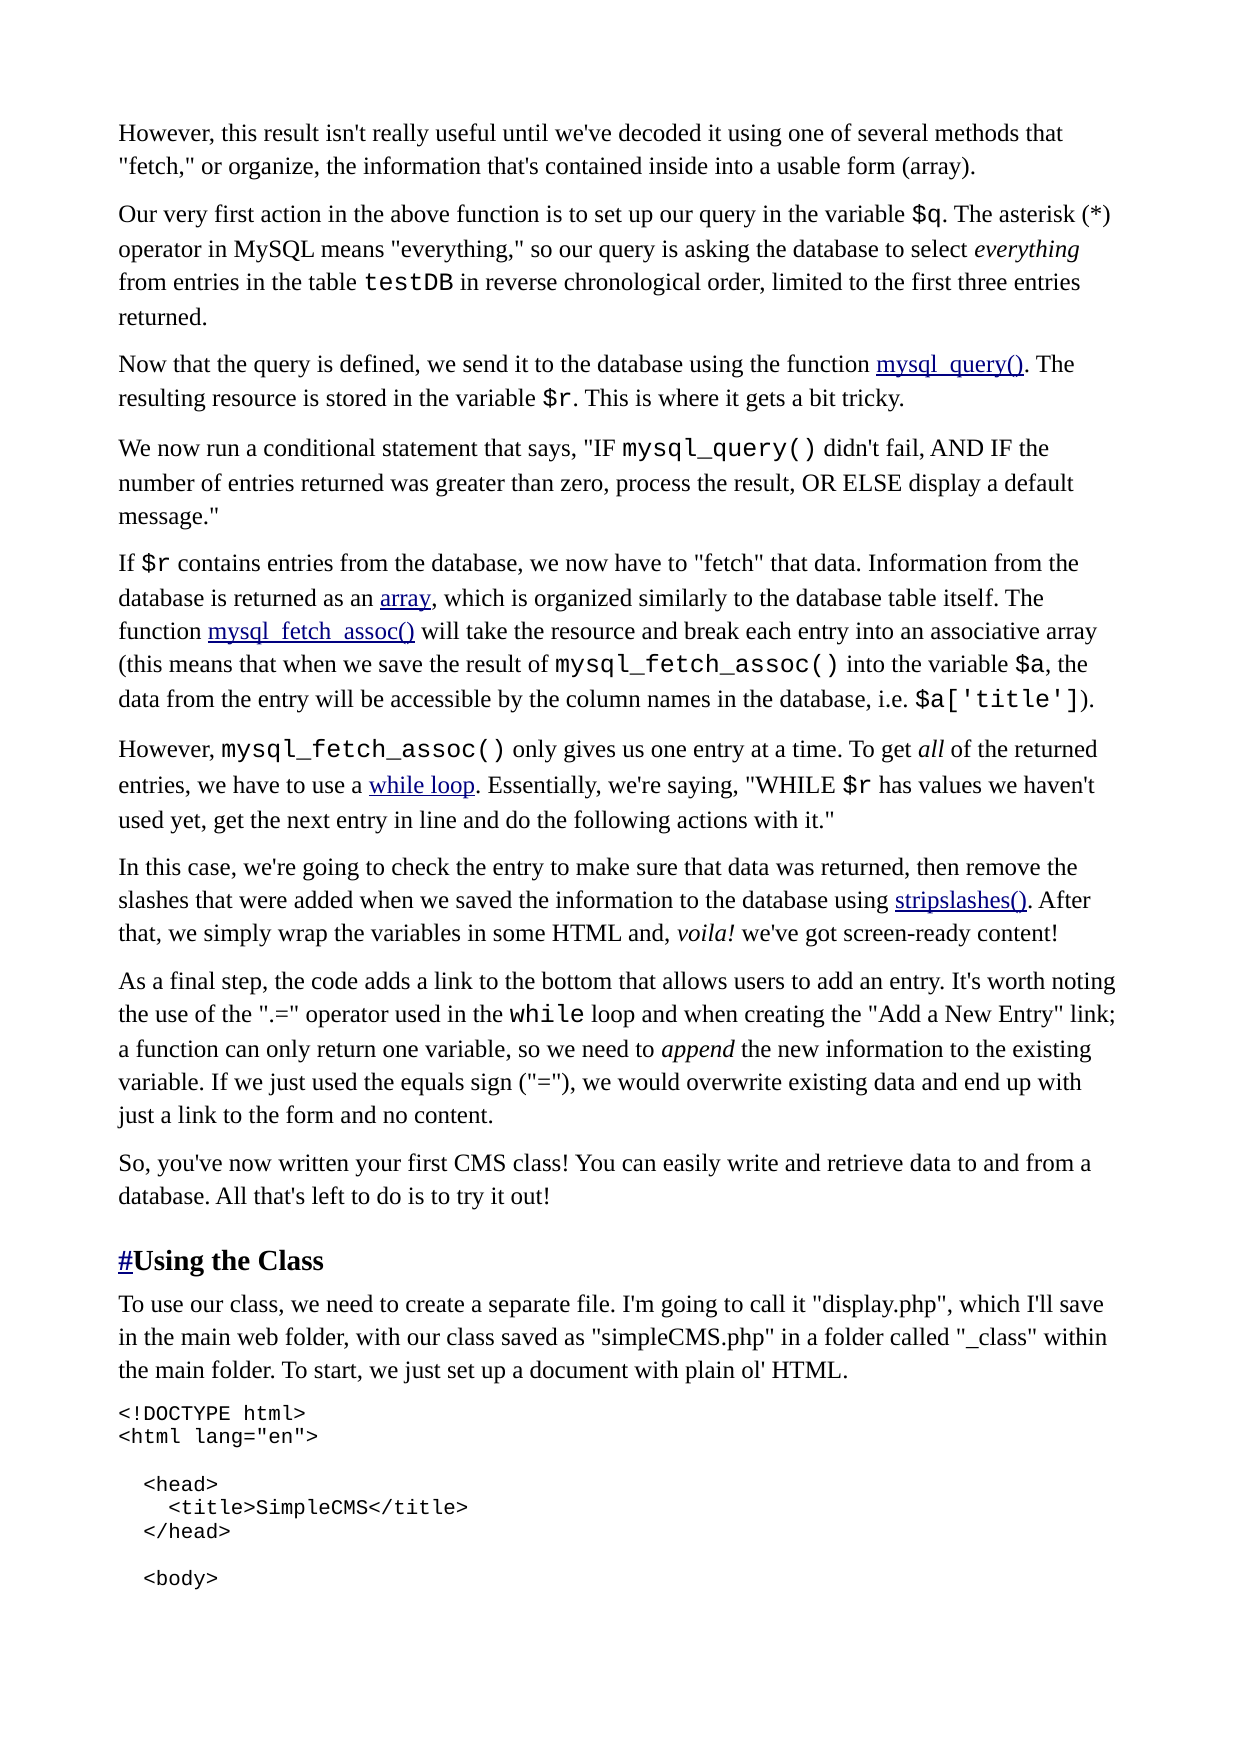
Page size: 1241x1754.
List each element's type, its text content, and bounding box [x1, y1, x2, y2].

subtitle #Using the Class [118, 1243, 1122, 1277]
text As a final step, the code adds a link to the bottom that allows users to add an entry. It's worth noting the use of the ".=" operator used in the while loop and when creating the "Add a New Entry" link; a function can only return one variable, so we need to append the new information to the existing variable. If we just used the equals sign ("="), we would overwrite existing data and end up with just a link to the form and no content. [118, 966, 1122, 1129]
text We now run a conditional statement that says, "IF mysql_query() didn't fail, AND IF the number of entries returned was greater than zero, process the result, OR ELSE display a default message." [118, 433, 1122, 529]
text Now that the query is defined, we send it to the database using the function mysql_query(). The resulting resource is stored in the variable $r. This is where it gets a bit tricky. [118, 349, 1122, 413]
text <body> [118, 1568, 1122, 1592]
text </head> [118, 1521, 1122, 1544]
text So, you've now written your first CMS class! You can easily write and retrieve data to and from a database. All that's left to do is to try it out! [118, 1148, 1122, 1209]
text In this case, we're going to check the entry to make sure that data was returned, then remove the slashes that were added when we saved the information to the database using stripslashes(). After that, we simply wrap the variables in some HTML and, voila! we've got screen-ready content! [118, 852, 1122, 947]
text Our very first action in the above function is to set up our query in the variable $q. The asterisk (*) operator in MySQL means "everything," so our query is asking the database to select everything from entries in the table testDB in reverse chronological order, limited to the first three entries returned. [118, 199, 1122, 331]
text To use our class, we need to create a separate file. I'm going to call it "display.php", which I'll save in the main web folder, with our class saved as "simpleCMS.php" in a folder called "_class" within the main folder. To start, we just set up a document with plain ol' HTML. [118, 1289, 1122, 1384]
text If $r contains entries from the database, we now have to "fetch" that data. Information from the database is returned as an array, which is organized similarly to the database table itself. The function mysql_fetch_assoc() will take the resource and break each entry into an associative array (this means that when we save the result of mysql_fetch_assoc() into the variable $a, the data from the entry will be accessible by the column names in the database, i.e. $a['title']). [118, 548, 1122, 715]
text <!DOCTYPE html> [118, 1403, 1122, 1426]
text <html lang="en"> [118, 1426, 1122, 1450]
text However, mysql_fetch_assoc() only gives us one entry at a time. To get all of the returned entries, we have to use a while loop. Essentially, we're saying, "WHILE $r has values we haven't used yet, get the next entry in line and do the following actions with it." [118, 734, 1122, 833]
text <title>SimpleCMS</title> [118, 1497, 1122, 1521]
text However, this result isn't really useful until we've decoded it using one of several methods that "fetch," or organize, the information that's contained inside into a usable form (array). [118, 118, 1122, 180]
text <head> [118, 1474, 1122, 1497]
